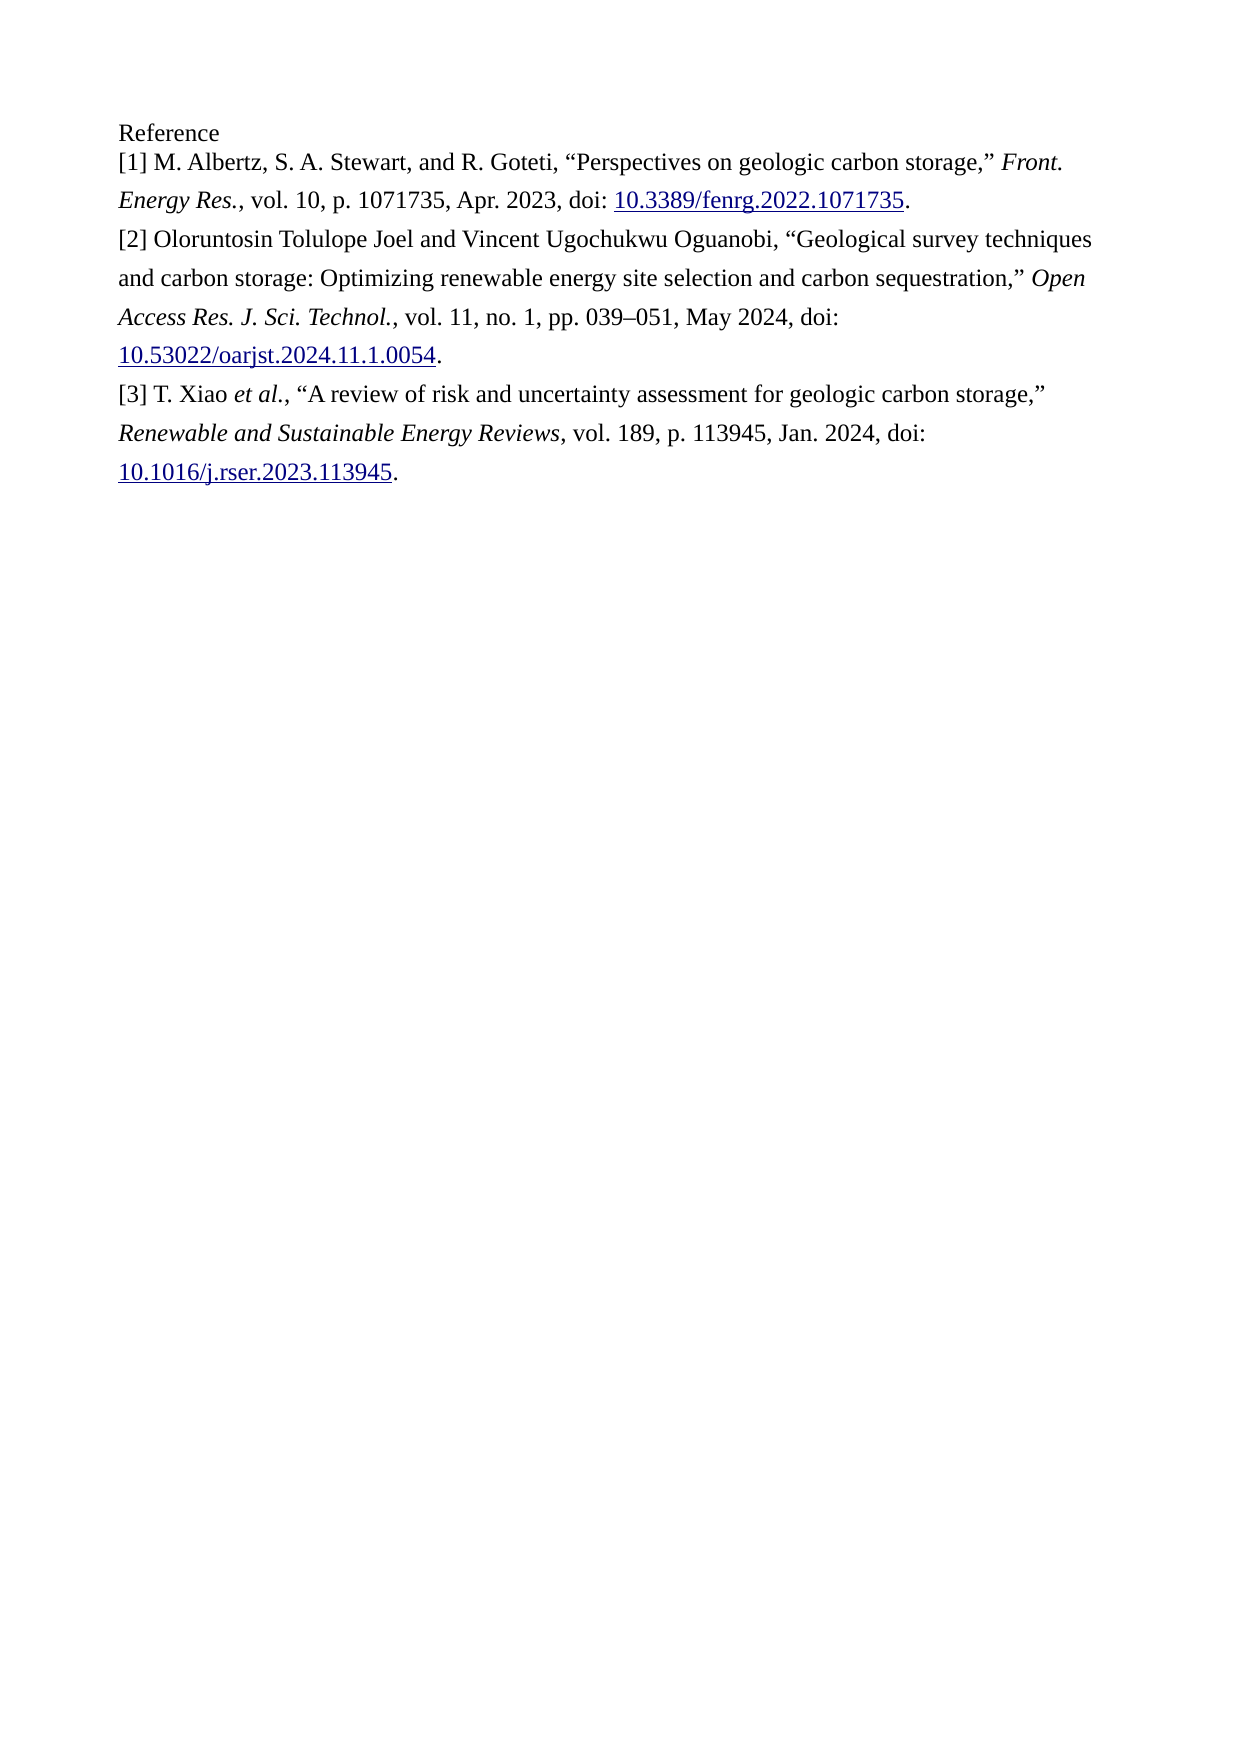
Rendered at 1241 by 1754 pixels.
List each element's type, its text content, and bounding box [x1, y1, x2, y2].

text Reference [118, 118, 1122, 147]
text [2] Oloruntosin Tolulope Joel and Vincent Ugochukwu Oguanobi, “Geological survey techniques and carbon storage: Optimizing renewable energy site selection and carbon sequestration,” Open Access Res. J. Sci. Technol., vol. 11, no. 1, pp. 039–051, May 2024, doi: 10.53022/oarjst.2024.11.1.0054. [118, 224, 1122, 369]
text [3] T. Xiao et al., “A review of risk and uncertainty assessment for geologic carbon storage,” Renewable and Sustainable Energy Reviews, vol. 189, p. 113945, Jan. 2024, doi: 10.1016/j.rser.2023.113945. [118, 379, 1122, 486]
text [1] M. Albertz, S. A. Stewart, and R. Goteti, “Perspectives on geologic carbon storage,” Front. Energy Res., vol. 10, p. 1071735, Apr. 2023, doi: 10.3389/fenrg.2022.1071735. [118, 147, 1122, 214]
